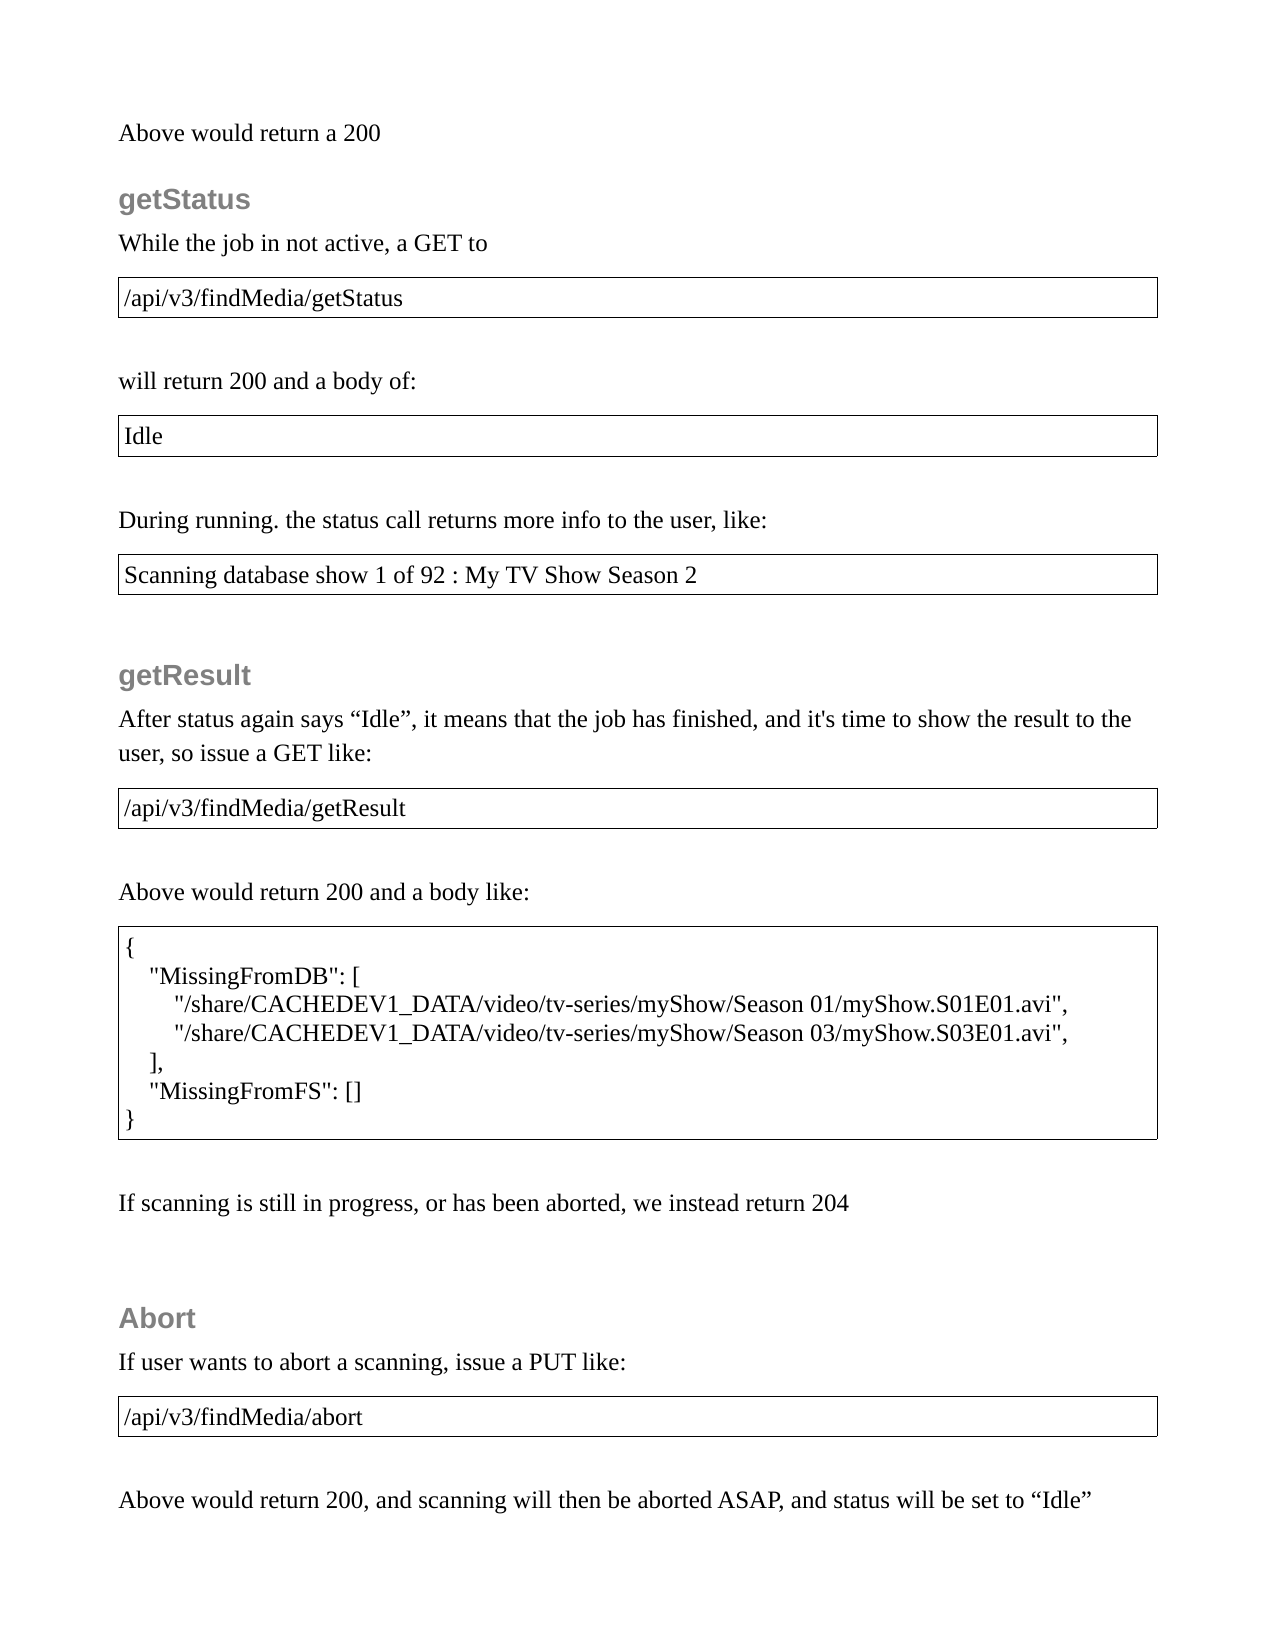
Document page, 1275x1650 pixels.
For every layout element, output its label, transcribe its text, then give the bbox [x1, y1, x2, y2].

subtitle getResult [118, 658, 1157, 692]
text During running. the status call returns more info to the user, like: [118, 505, 1157, 534]
text While the job in not active, a GET to [118, 228, 1157, 257]
text Above would return a 200 [118, 118, 1157, 147]
table_header /api/v3/findMedia/abort [119, 1397, 1157, 1436]
table_header { "MissingFromDB": [ "/share/CACHEDEV1_DATA/video/tv-series/myShow/Season 01/myShow.S01E01.avi", "/share/CACHEDEV1_DATA/video/tv-series/myShow/Season 03/myShow.S03E01.avi", ], "MissingFromFS": [] } [119, 927, 1157, 1139]
text If user wants to abort a scanning, issue a PUT like: [118, 1347, 1157, 1376]
subtitle getStatus [118, 182, 1157, 215]
text Above would return 200 and a body like: [118, 877, 1157, 906]
text After status again says “Idle”, it means that the job has finished, and it's time to show the result to the user, so issue a GET like: [118, 704, 1157, 767]
subtitle Abort [118, 1301, 1157, 1334]
text Above would return 200, and scanning will then be aborted ASAP, and status will be set to “Idle” [118, 1485, 1157, 1514]
table_header Scanning database show 1 of 92 : My TV Show Season 2 [119, 555, 1157, 594]
table_header Idle [119, 416, 1157, 456]
text will return 200 and a body of: [118, 366, 1157, 395]
table_header /api/v3/findMedia/getStatus [119, 278, 1157, 317]
text If scanning is still in progress, or has been aborted, we instead return 204 [118, 1188, 1157, 1217]
table_header /api/v3/findMedia/getResult [119, 789, 1157, 828]
